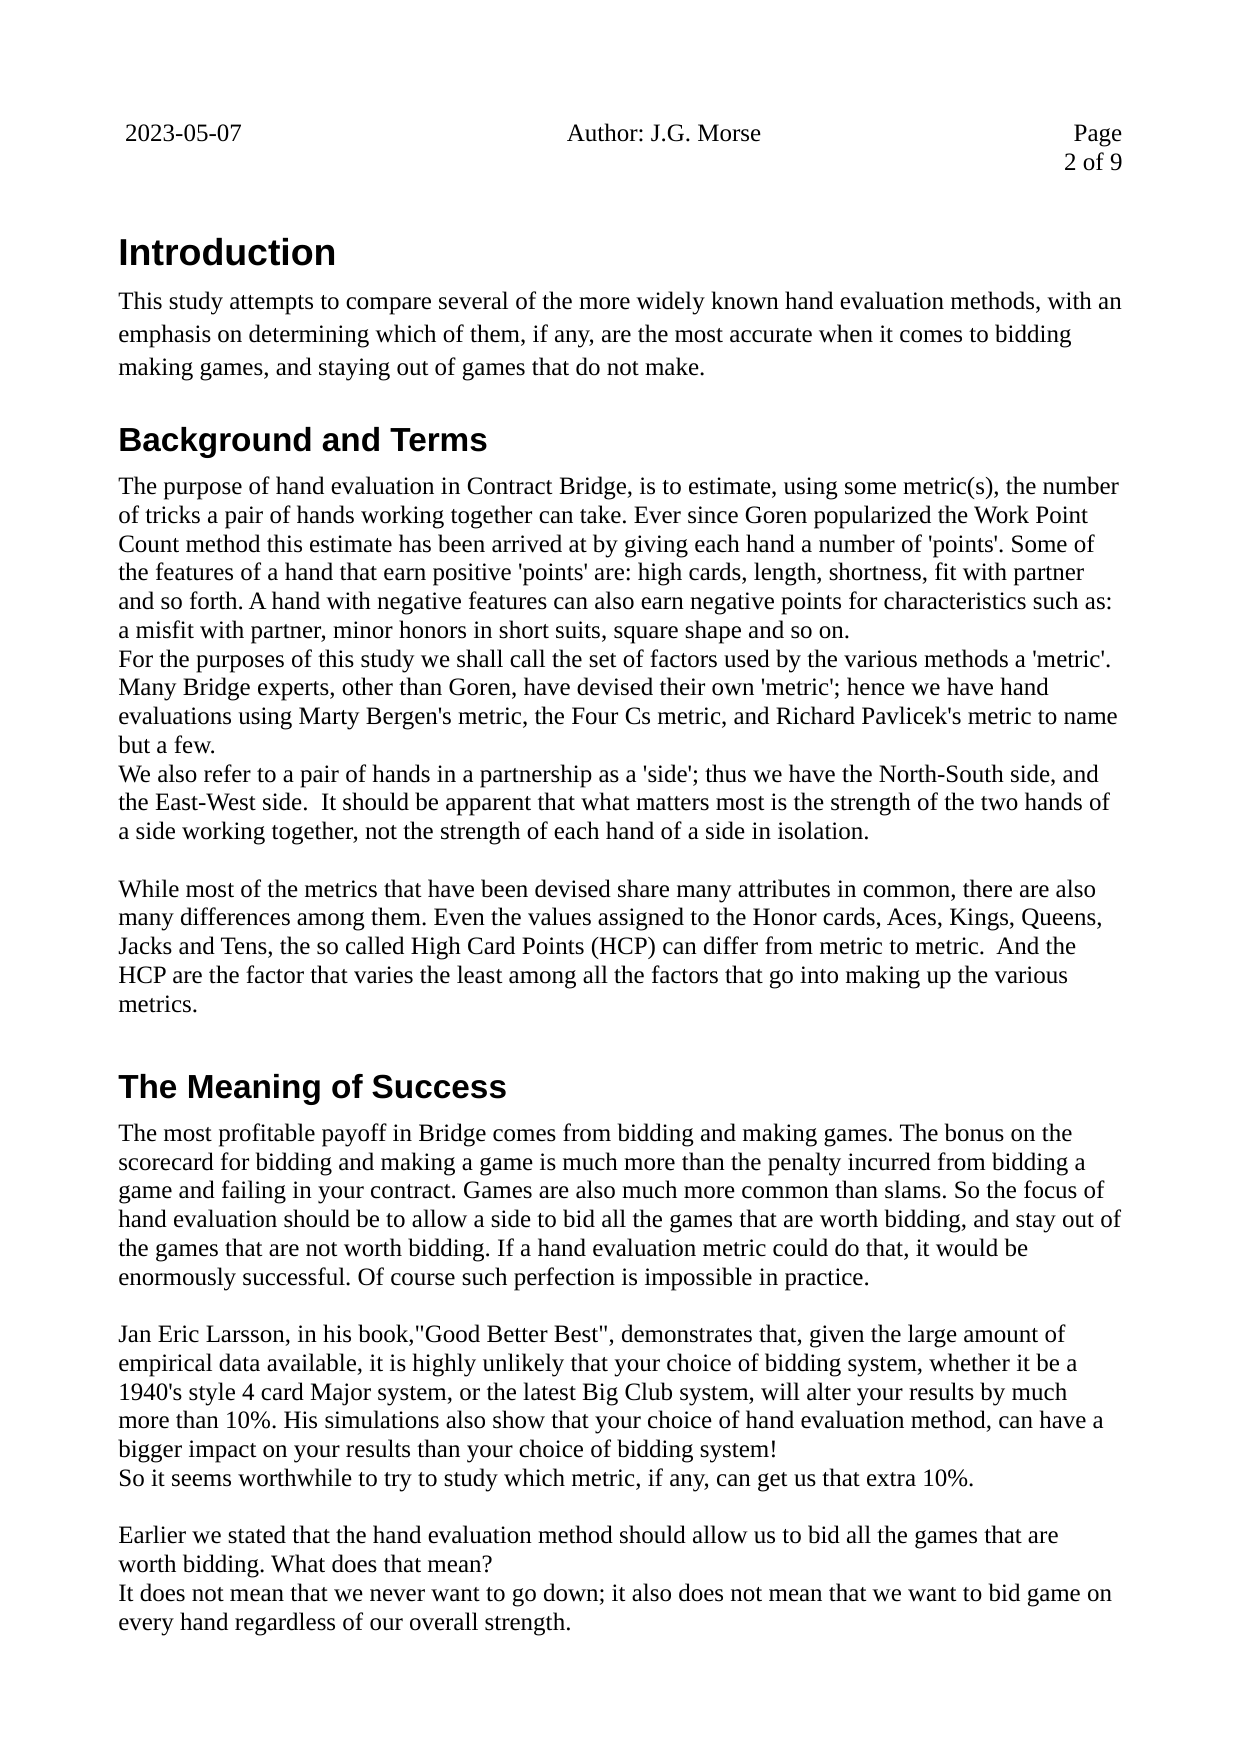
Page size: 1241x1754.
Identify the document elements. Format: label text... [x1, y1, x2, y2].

text So it seems worthwhile to try to study which metric, if any, can get us that extra 10%. [118, 1463, 1122, 1492]
text Earlier we stated that the hand evaluation method should allow us to bid all the games that are worth bidding. What does that mean? [118, 1520, 1122, 1578]
text We also refer to a pair of hands in a partnership as a 'side'; thus we have the North-South side, and the East-West side. It should be apparent that what matters most is the strength of the two hands of a side working together, not the strength of each hand of a side in isolation. [118, 759, 1122, 845]
subtitle The Meaning of Success [118, 1067, 1122, 1105]
subtitle Introduction [118, 230, 1122, 273]
text This study attempts to compare several of the more widely known hand evaluation methods, with an emphasis on determining which of them, if any, are the most accurate when it comes to bidding making games, and staying out of games that do not make. [118, 286, 1122, 381]
text It does not mean that we never want to go down; it also does not mean that we want to bid game on every hand regardless of our overall strength. [118, 1578, 1122, 1635]
text For the purposes of this study we shall call the set of factors used by the various methods a 'metric'. Many Bridge experts, other than Goren, have devised their own 'metric'; hence we have hand evaluations using Marty Bergen's metric, the Four Cs metric, and Richard Pavlicek's metric to name but a few. [118, 644, 1122, 759]
text While most of the metrics that have been devised share many attributes in common, there are also many differences among them. Even the values assigned to the Honor cards, Aces, Kings, Queens, Jacks and Tens, the so called High Card Points (HCP) can differ from metric to metric. And the HCP are the factor that varies the least among all the factors that go into making up the various metrics. [118, 874, 1122, 1017]
subtitle Background and Terms [118, 420, 1122, 459]
text The purpose of hand evaluation in Contract Bridge, is to estimate, using some metric(s), the number of tricks a pair of hands working together can take. Ever since Goren popularized the Work Point Count method this estimate has been arrived at by giving each hand a number of 'points'. Some of the features of a hand that earn positive 'points' are: high cards, length, shortness, fit with partner and so forth. A hand with negative features can also earn negative points for characteristics such as: a misfit with partner, minor honors in short suits, square shape and so on. [118, 471, 1122, 644]
text Jan Eric Larsson, in his book,"Good Better Best", demonstrates that, given the large amount of empirical data available, it is highly unlikely that your choice of bidding system, whether it be a 1940's style 4 card Major system, or the latest Big Club system, will alter your results by much more than 10%. His simulations also show that your choice of hand evaluation method, can have a bigger impact on your results than your choice of bidding system! [118, 1319, 1122, 1463]
text The most profitable payoff in Bridge comes from bidding and making games. The bonus on the scorecard for bidding and making a game is much more than the penalty incurred from bidding a game and failing in your contract. Games are also much more common than slams. So the focus of hand evaluation should be to allow a side to bid all the games that are worth bidding, and stay out of the games that are not worth bidding. If a hand evaluation metric could do that, it would be enormously successful. Of course such perfection is impossible in practice. [118, 1118, 1122, 1290]
